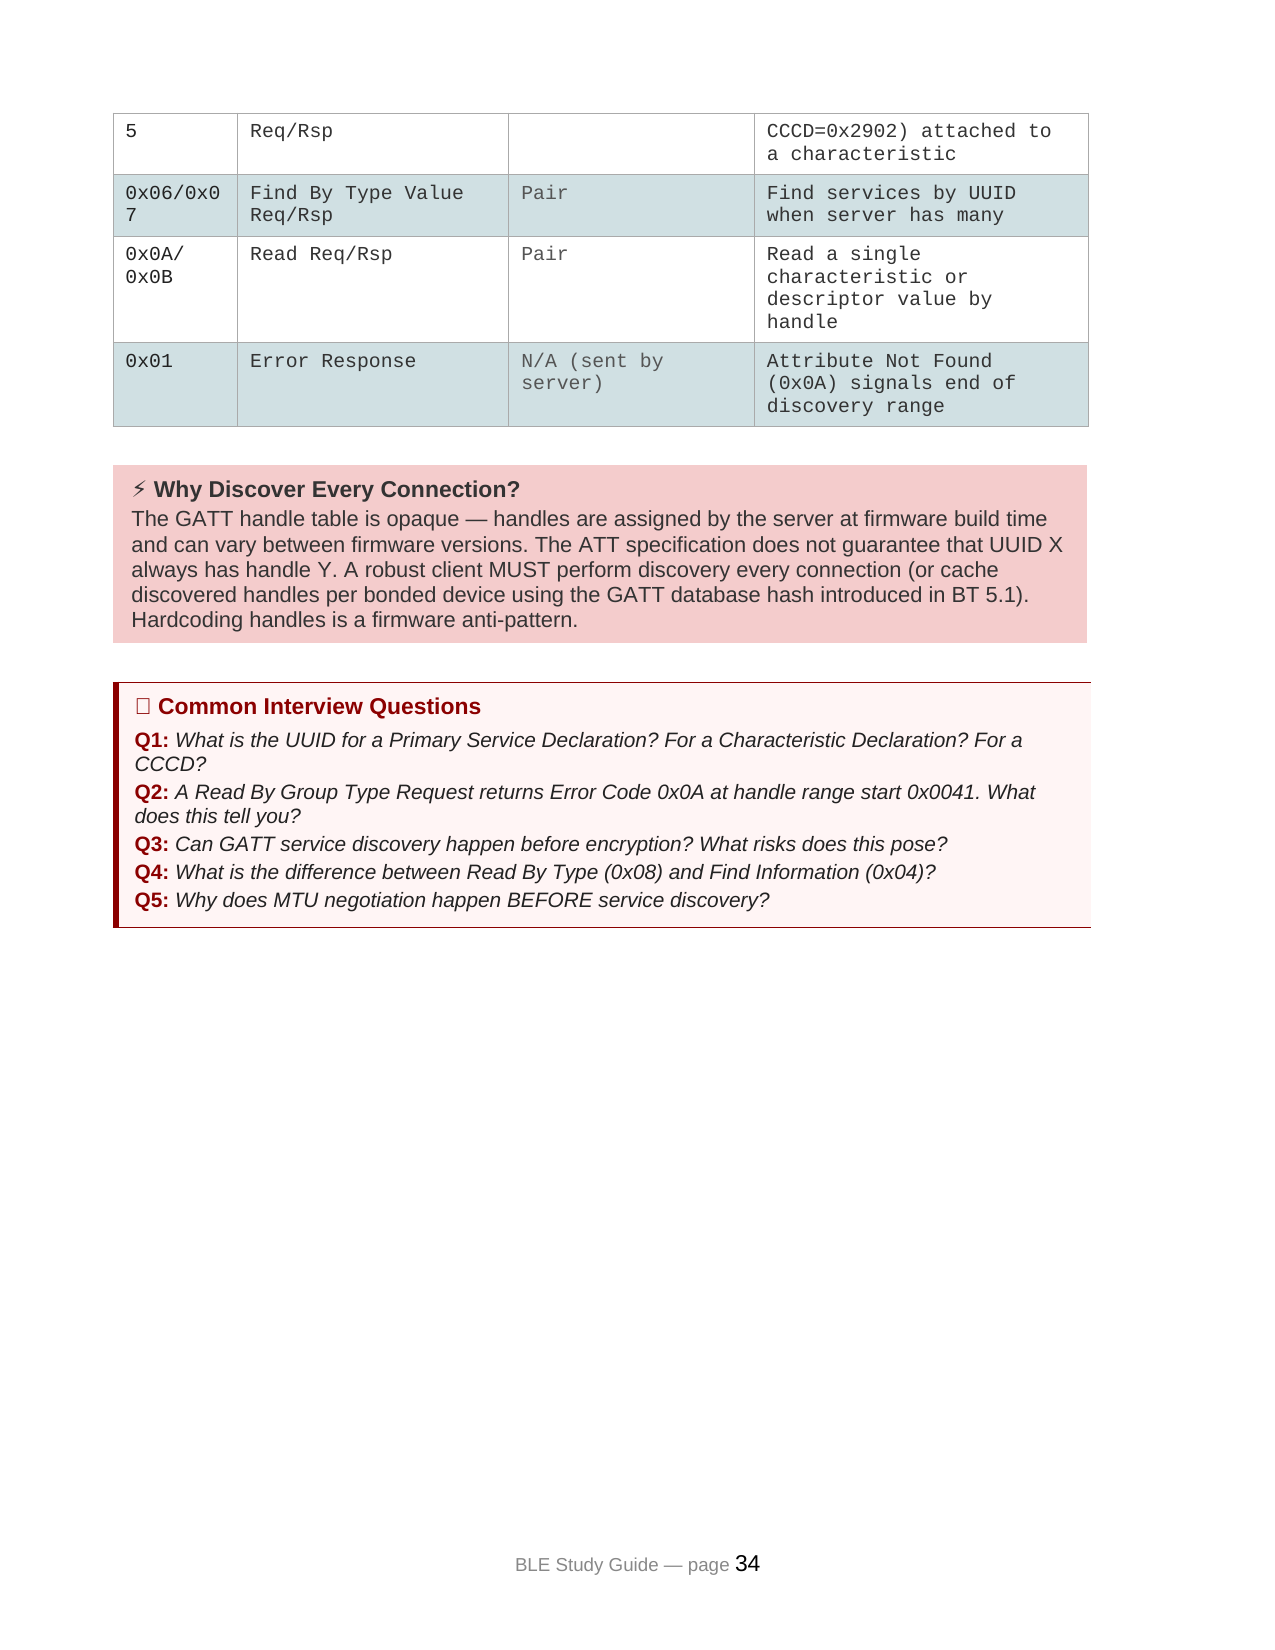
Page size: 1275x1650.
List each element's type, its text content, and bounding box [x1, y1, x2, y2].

table_header ⚡ Why Discover Every Connection? The GATT handle table is opaque — handles are assigned by the server at firmware build time and can vary between firmware versions. The ATT specification does not guarantee that UUID X always has handle Y. A robust client MUST perform discovery every connection (or cache discovered handles per bonded device using the GATT database hash introduced in BT 5.1). Hardcoding handles is a firmware anti-pattern. [113, 465, 1087, 643]
table_cell Pair [509, 237, 754, 342]
table_cell 5 [114, 114, 237, 174]
table_cell N/A (sent by server) [509, 343, 754, 426]
table_cell 0x0A/0x0B [114, 237, 237, 342]
table_cell Req/Rsp [238, 114, 508, 174]
table_cell 0x06/0x07 [114, 175, 237, 236]
table_header 🎯 Common Interview Questions Q1: What is the UUID for a Primary Service Declaration? For a Characteristic Declaration? For a CCCD? Q2: A Read By Group Type Request returns Error Code 0x0A at handle range start 0x0041. What does this tell you? Q3: Can GATT service discovery happen before encryption? What risks does this pose? Q4: What is the difference between Read By Type (0x08) and Find Information (0x04)? Q5: Why does MTU negotiation happen BEFORE service discovery? [119, 683, 1091, 927]
table_cell [509, 114, 754, 174]
table_cell Attribute Not Found (0x0A) signals end of discovery range [755, 343, 1088, 426]
table_cell Read a single characteristic or descriptor value by handle [755, 237, 1088, 342]
table_cell Error Response [238, 343, 508, 426]
table_cell Pair [509, 175, 754, 236]
table_cell 0x01 [114, 343, 237, 426]
table_cell Find services by UUID when server has many [755, 175, 1088, 236]
table_cell Read Req/Rsp [238, 237, 508, 342]
table_cell Find By Type Value Req/Rsp [238, 175, 508, 236]
table_cell CCCD=0x2902) attached to a characteristic [755, 114, 1088, 174]
